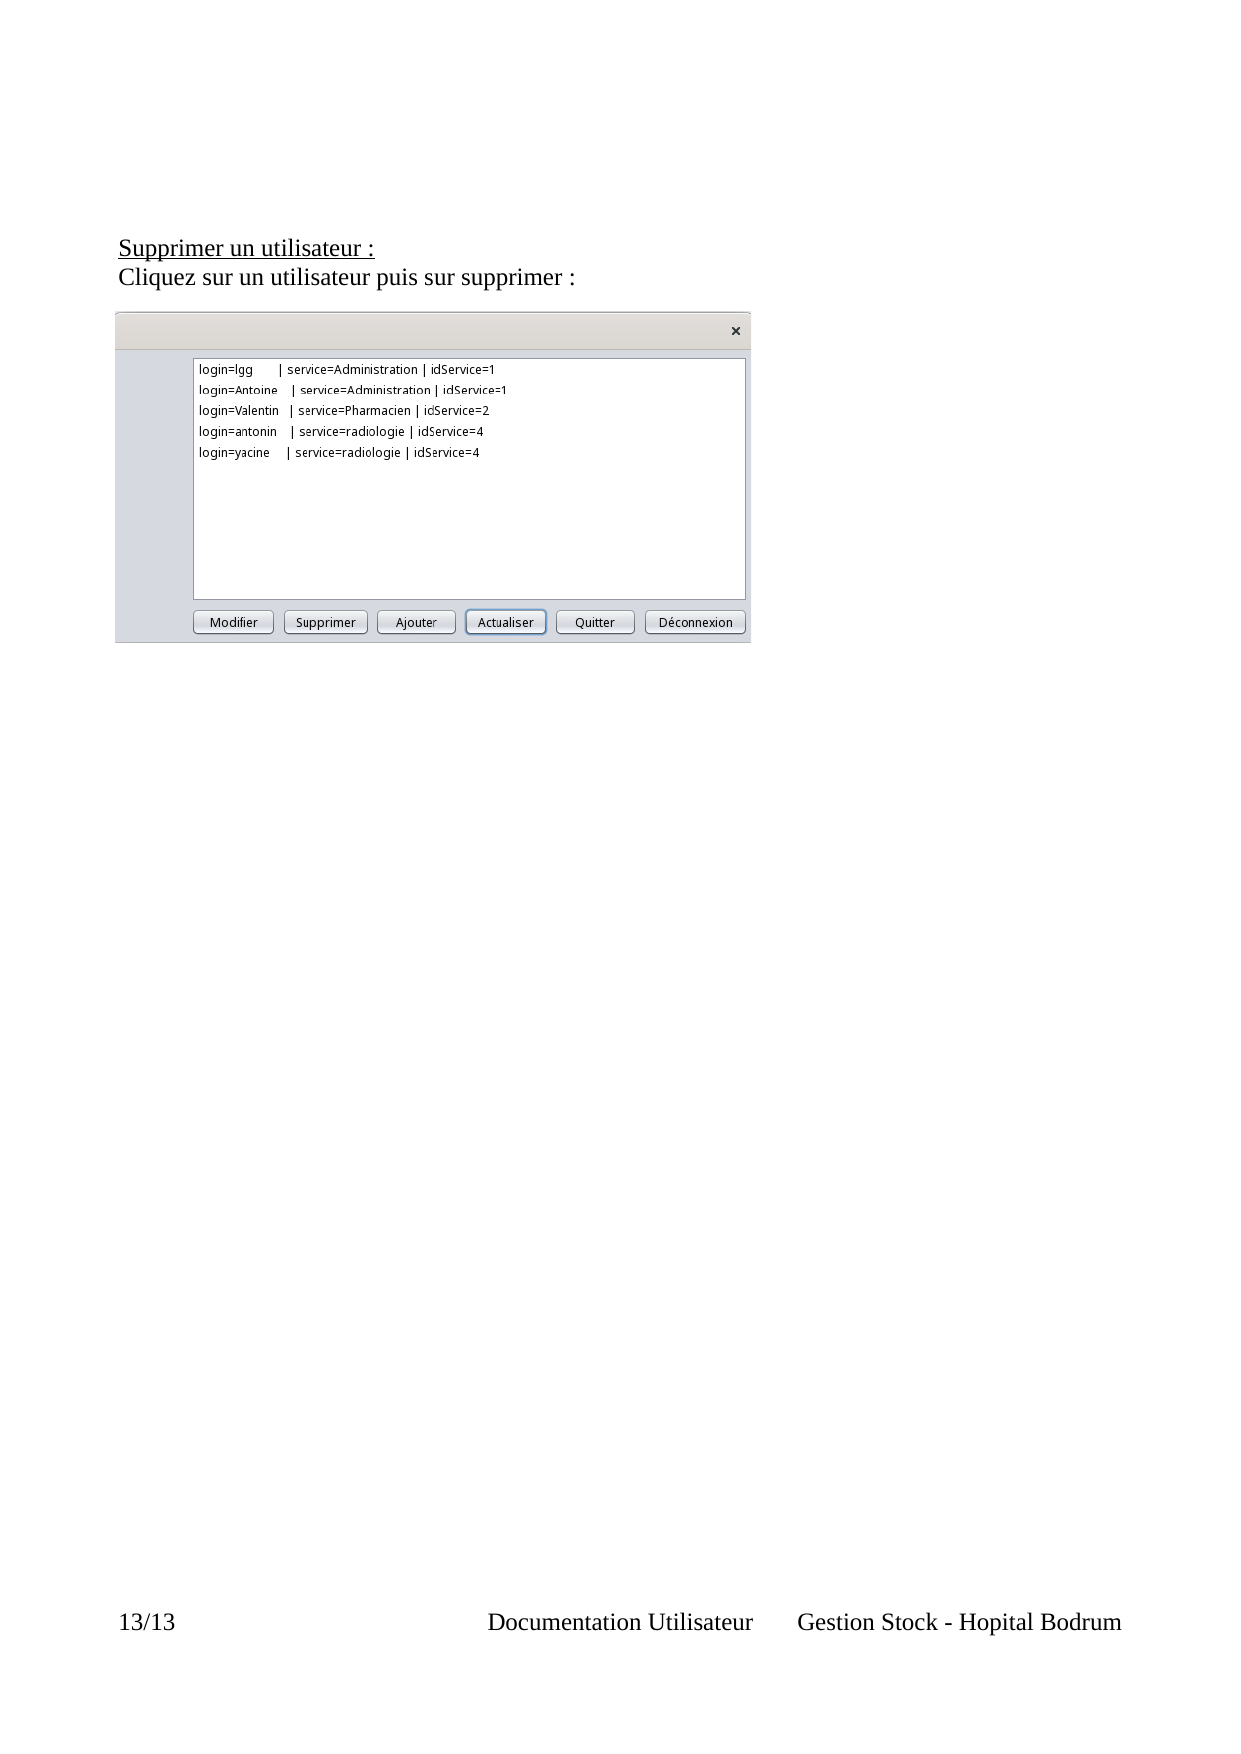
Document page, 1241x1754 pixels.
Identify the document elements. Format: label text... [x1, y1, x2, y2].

text Supprimer un utilisateur : [118, 233, 1122, 262]
text Cliquez sur un utilisateur puis sur supprimer : [118, 262, 1122, 291]
picture [115, 311, 752, 643]
